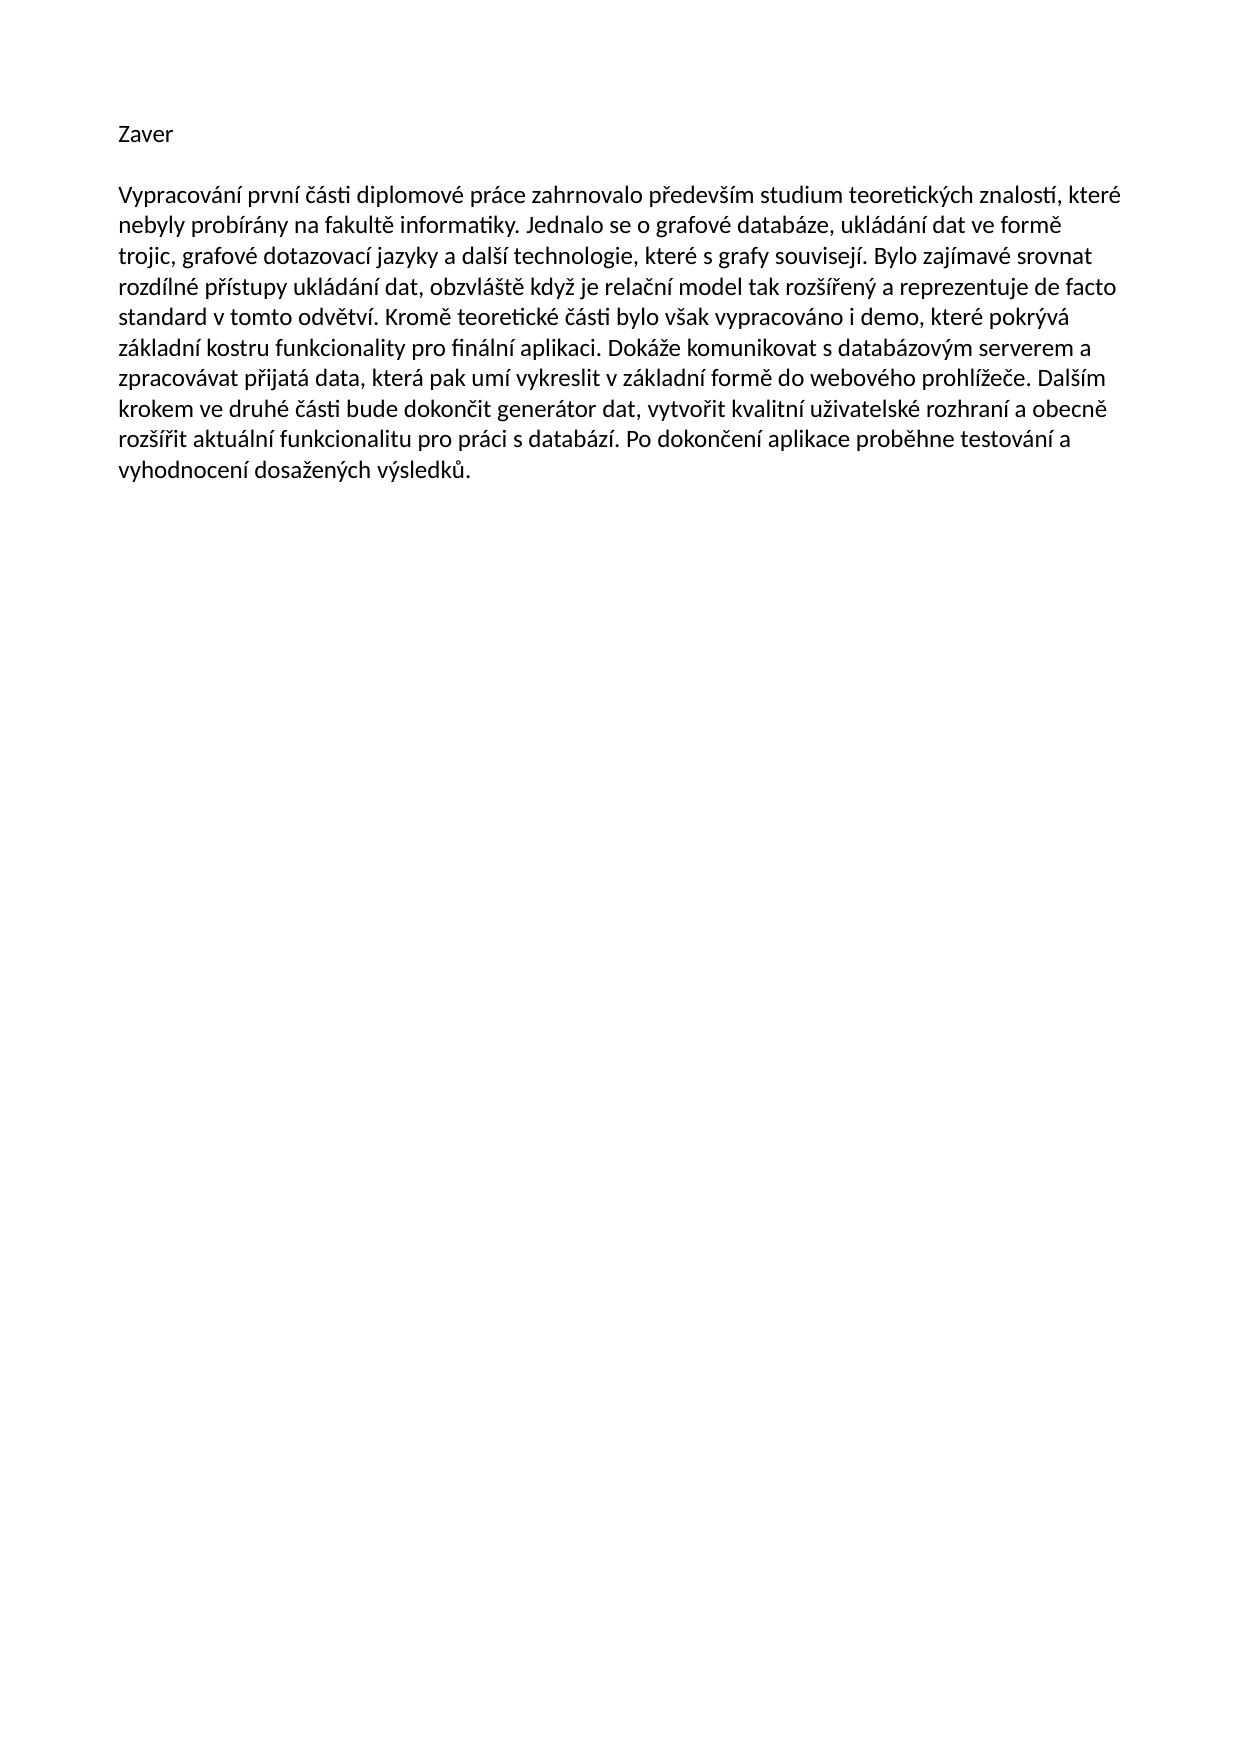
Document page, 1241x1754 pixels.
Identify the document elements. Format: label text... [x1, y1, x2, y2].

text Zaver [118, 118, 1122, 149]
text Vypracování první části diplomové práce zahrnovalo především studium teoretických znalostí, které nebyly probírány na fakultě informatiky. Jednalo se o grafové databáze, ukládání dat ve formě trojic, grafové dotazovací jazyky a další technologie, které s grafy souvisejí. Bylo zajímavé srovnat rozdílné přístupy ukládání dat, obzvláště když je relační model tak rozšířený a reprezentuje de facto standard v tomto odvětví. Kromě teoretické části bylo však vypracováno i demo, které pokrývá základní kostru funkcionality pro finální aplikaci. Dokáže komunikovat s databázovým serverem a zpracovávat přijatá data, která pak umí vykreslit v základní formě do webového prohlížeče. Dalším krokem ve druhé části bude dokončit generátor dat, vytvořit kvalitní uživatelské rozhraní a obecně rozšířit aktuální funkcionalitu pro práci s databází. Po dokončení aplikace proběhne testování a vyhodnocení dosažených výsledků. [118, 179, 1122, 484]
